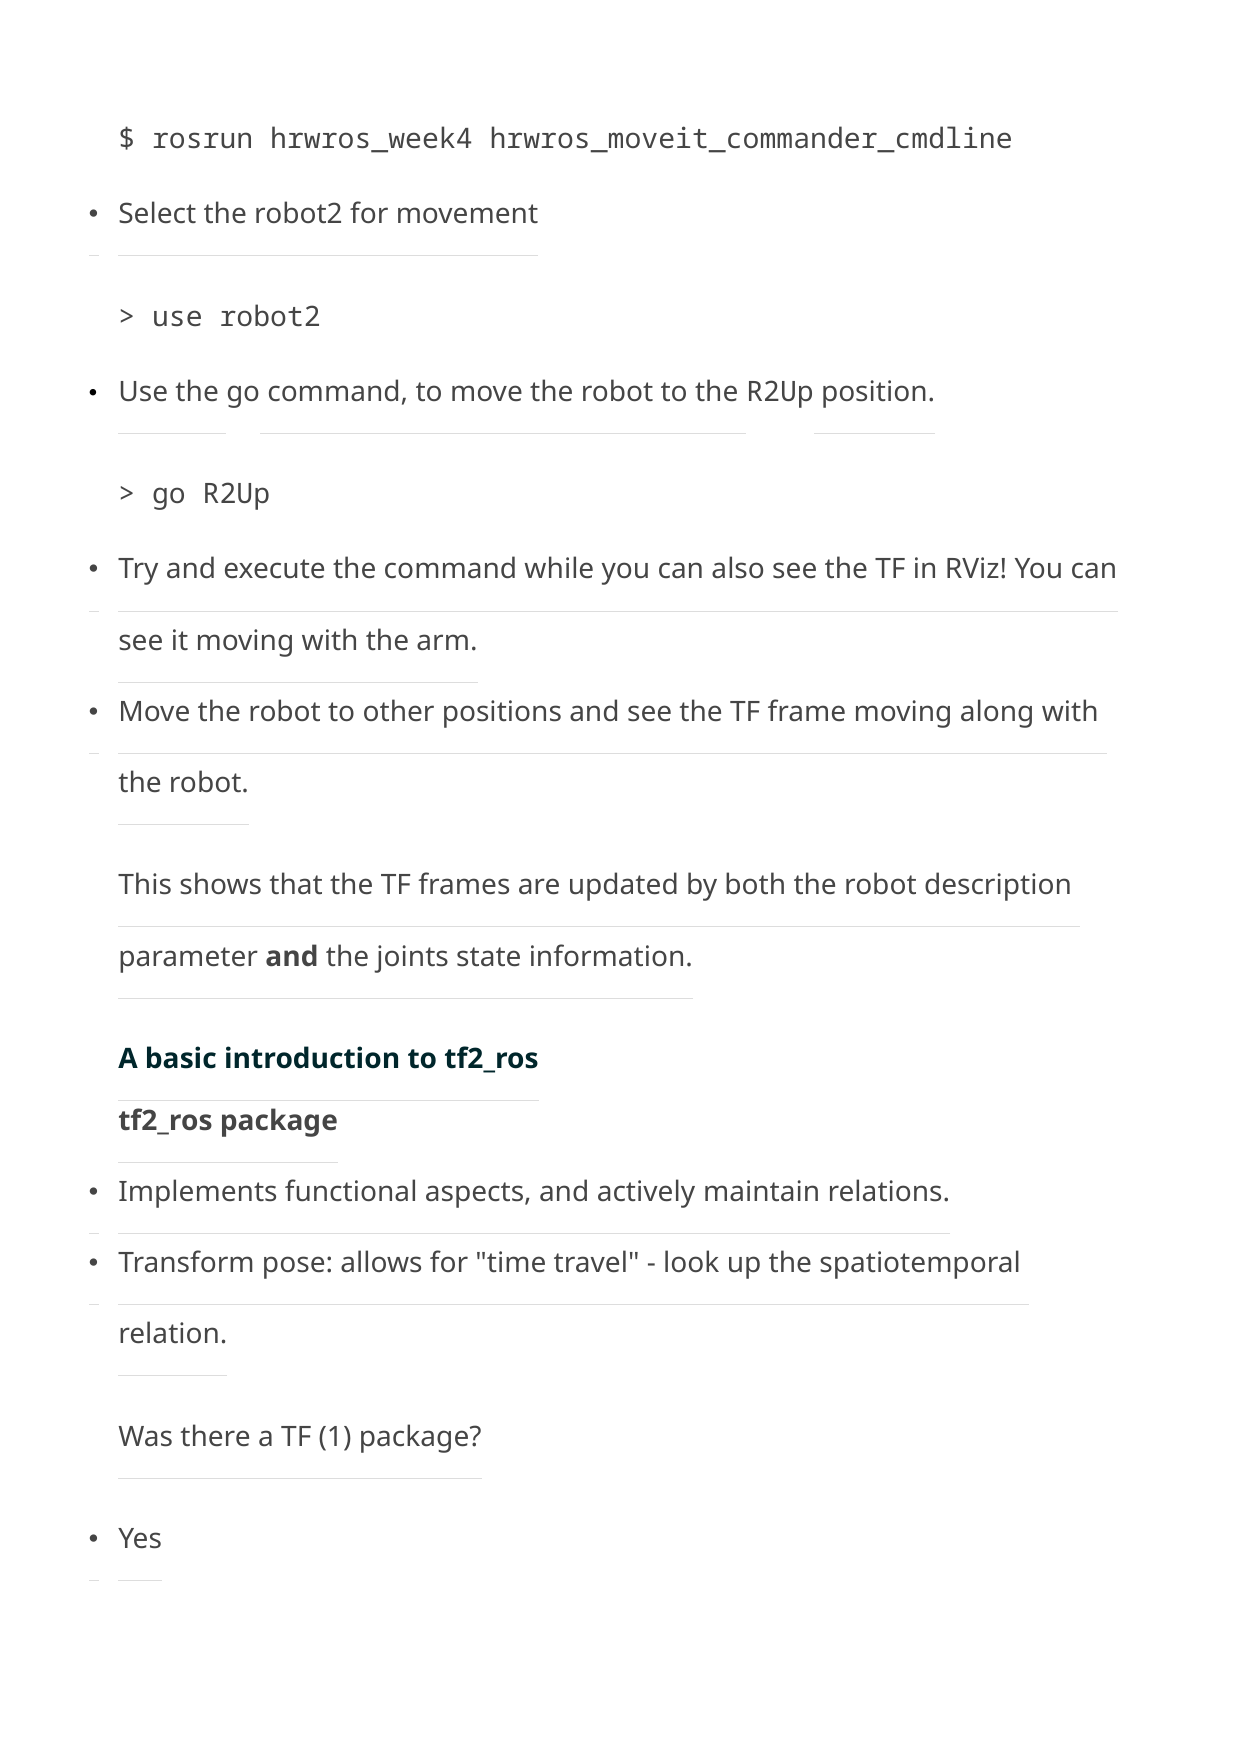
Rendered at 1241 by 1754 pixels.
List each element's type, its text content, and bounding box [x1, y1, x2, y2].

list Yes [118, 1518, 1122, 1580]
list Implements functional aspects, and actively maintain relations. [118, 1171, 1122, 1233]
subtitle A basic introduction to tf2_ros [118, 1038, 1122, 1100]
text > use robot2 [118, 296, 1122, 334]
list Transform pose: allows for "time travel" - look up the spatiotemporal relation. [118, 1242, 1122, 1375]
list Move the robot to other positions and see the TF frame moving along with the robot. [118, 691, 1122, 824]
list Use the go command, to move the robot to the R2Up position. [118, 371, 1122, 433]
text tf2_ros package [118, 1100, 1122, 1162]
list Try and execute the command while you can also see the TF in RViz! You can see it moving with the arm. [118, 549, 1122, 682]
list Select the robot2 for movement [118, 193, 1122, 255]
text $ rosrun hrwros_week4 hrwros_moveit_commander_cmdline [118, 118, 1122, 156]
text Was there a TF (1) package? [118, 1416, 1122, 1478]
text > go R2Up [118, 473, 1122, 512]
text This shows that the TF frames are updated by both the robot description parameter and the joints state information. [118, 865, 1122, 998]
